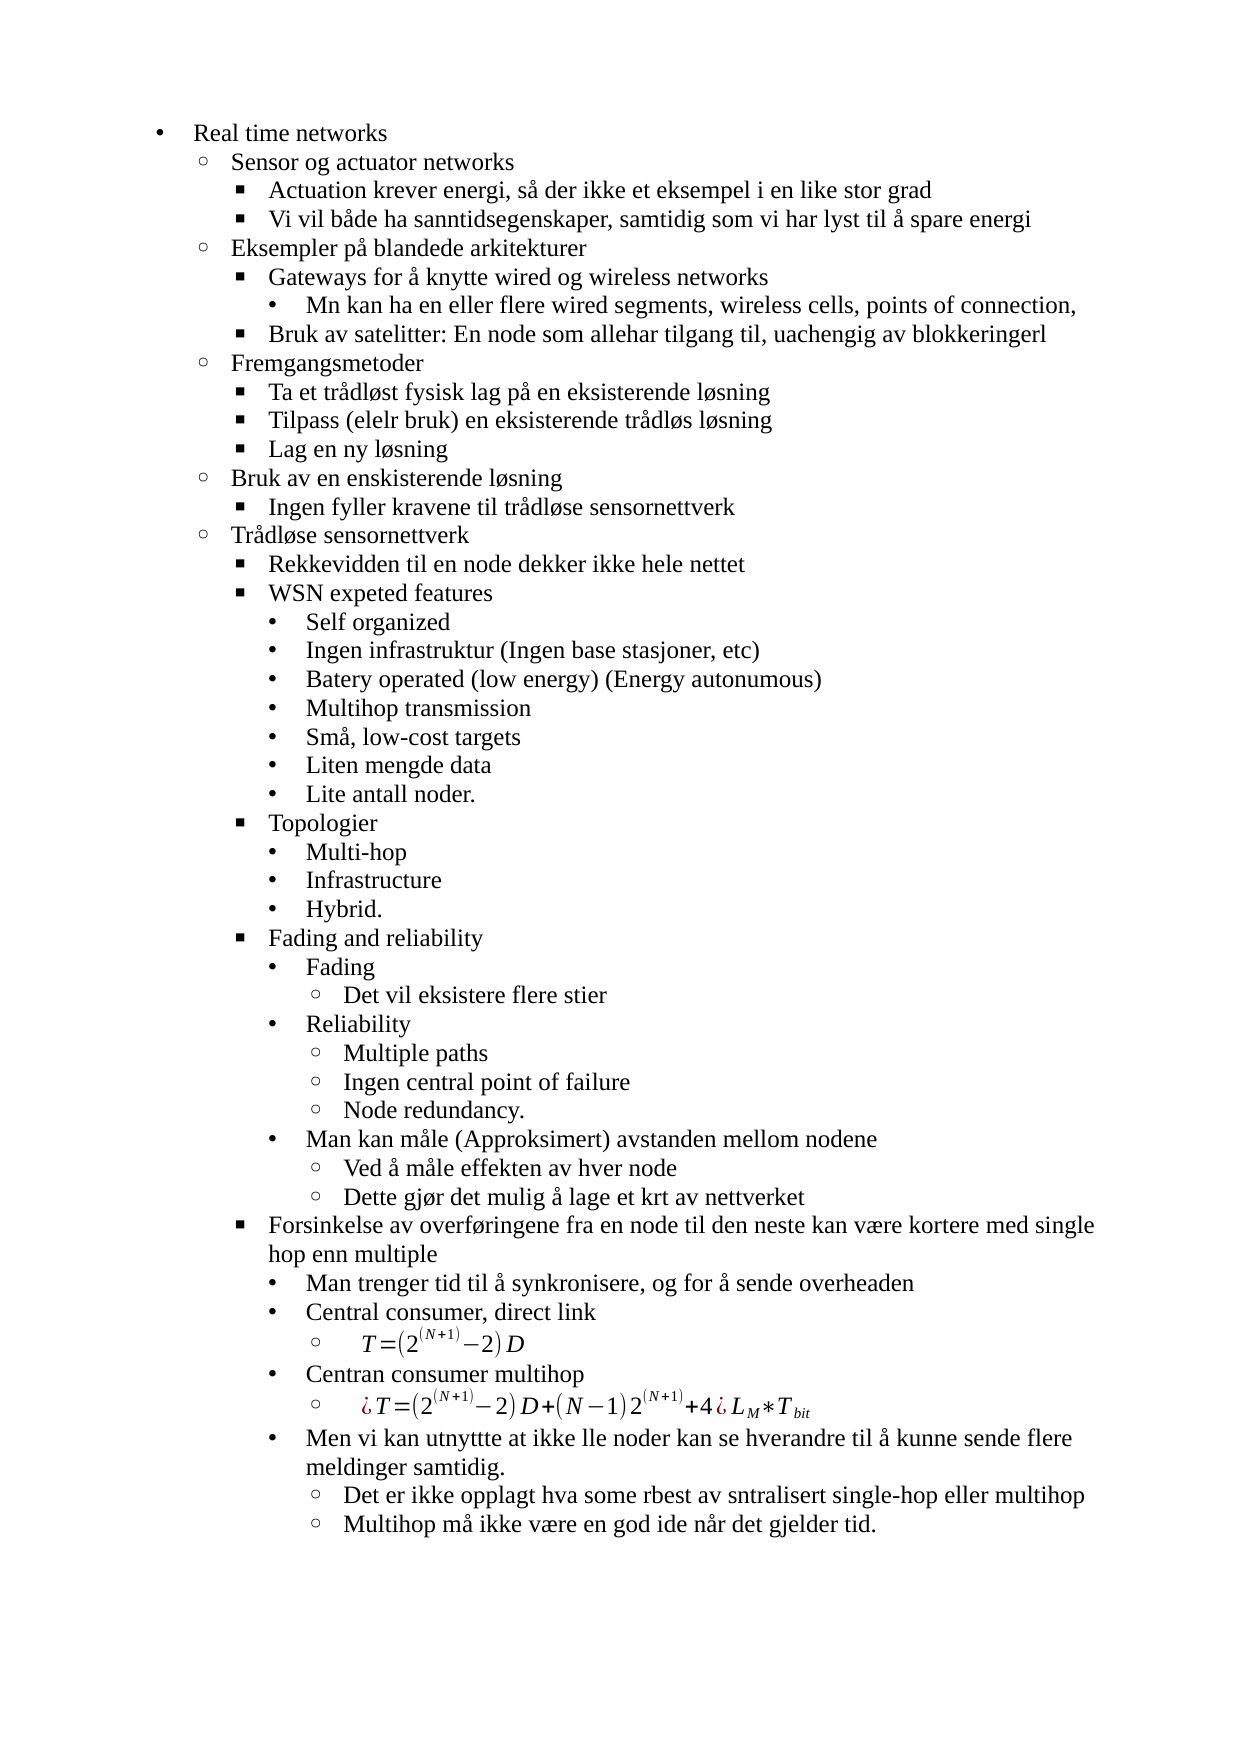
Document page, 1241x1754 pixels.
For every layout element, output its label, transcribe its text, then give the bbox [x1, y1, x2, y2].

list Centran consumer multihop [268, 1359, 1122, 1388]
list Trådløse sensornettverk [193, 521, 1122, 549]
list WSN expeted features [231, 578, 1122, 607]
list Det vil eksistere flere stier [306, 981, 1122, 1009]
list Bruk av en enskisterende løsning [193, 463, 1122, 492]
list Batery operated (low energy) (Energy autonumous) [268, 664, 1122, 693]
list Mn kan ha en eller flere wired segments, wireless cells, points of connection, [268, 291, 1122, 319]
list Forsinkelse av overføringene fra en node til den neste kan være kortere med single hop enn multiple [231, 1211, 1122, 1268]
list Hybrid. [268, 894, 1122, 923]
list Reliability [268, 1009, 1122, 1038]
list Topologier [231, 808, 1122, 837]
list Det er ikke opplagt hva some rbest av sntralisert single-hop eller multihop [306, 1480, 1122, 1509]
list Sensor og actuator networks [193, 147, 1122, 176]
list Liten mengde data [268, 751, 1122, 779]
list Fremgangsmetoder [193, 348, 1122, 377]
list Tilpass (elelr bruk) en eksisterende trådløs løsning [231, 406, 1122, 434]
list Self organized [268, 607, 1122, 636]
list Ingen central point of failure [306, 1067, 1122, 1096]
list Vi vil både ha sanntidsegenskaper, samtidig som vi har lyst til å spare energi [231, 204, 1122, 233]
list Man trenger tid til å synkronisere, og for å sende overheaden [268, 1268, 1122, 1297]
list Rekkevidden til en node dekker ikke hele nettet [231, 549, 1122, 578]
list Men vi kan utnyttte at ikke lle noder kan se hverandre til å kunne sende flere meldinger samtidig. [268, 1423, 1122, 1480]
list Central consumer, direct link [268, 1297, 1122, 1326]
list Man kan måle (Approksimert) avstanden mellom nodene [268, 1124, 1122, 1153]
list Multihop må ikke være en god ide når det gjelder tid. [306, 1509, 1122, 1538]
list Bruk av satelitter: En node som allehar tilgang til, uachengig av blokkeringerl [231, 319, 1122, 348]
list Ved å måle effekten av hver node [306, 1153, 1122, 1182]
list Node redundancy. [306, 1096, 1122, 1124]
list Eksempler på blandede arkitekturer [193, 233, 1122, 262]
list Gateways for å knytte wired og wireless networks [231, 262, 1122, 291]
list Lag en ny løsning [231, 434, 1122, 463]
list Fading and reliability [231, 923, 1122, 952]
list Infrastructure [268, 866, 1122, 894]
list Små, low-cost targets [268, 722, 1122, 751]
list Ingen infrastruktur (Ingen base stasjoner, etc) [268, 636, 1122, 664]
list Ingen fyller kravene til trådløse sensornettverk [231, 492, 1122, 521]
list Real time networks [156, 118, 1122, 147]
list Fading [268, 952, 1122, 981]
list Multiple paths [306, 1038, 1122, 1067]
list Actuation krever energi, så der ikke et eksempel i en like stor grad [231, 176, 1122, 204]
list Dette gjør det mulig å lage et krt av nettverket [306, 1182, 1122, 1211]
list Multi-hop [268, 837, 1122, 866]
list Ta et trådløst fysisk lag på en eksisterende løsning [231, 377, 1122, 406]
list Lite antall noder. [268, 779, 1122, 808]
list Multihop transmission [268, 693, 1122, 722]
